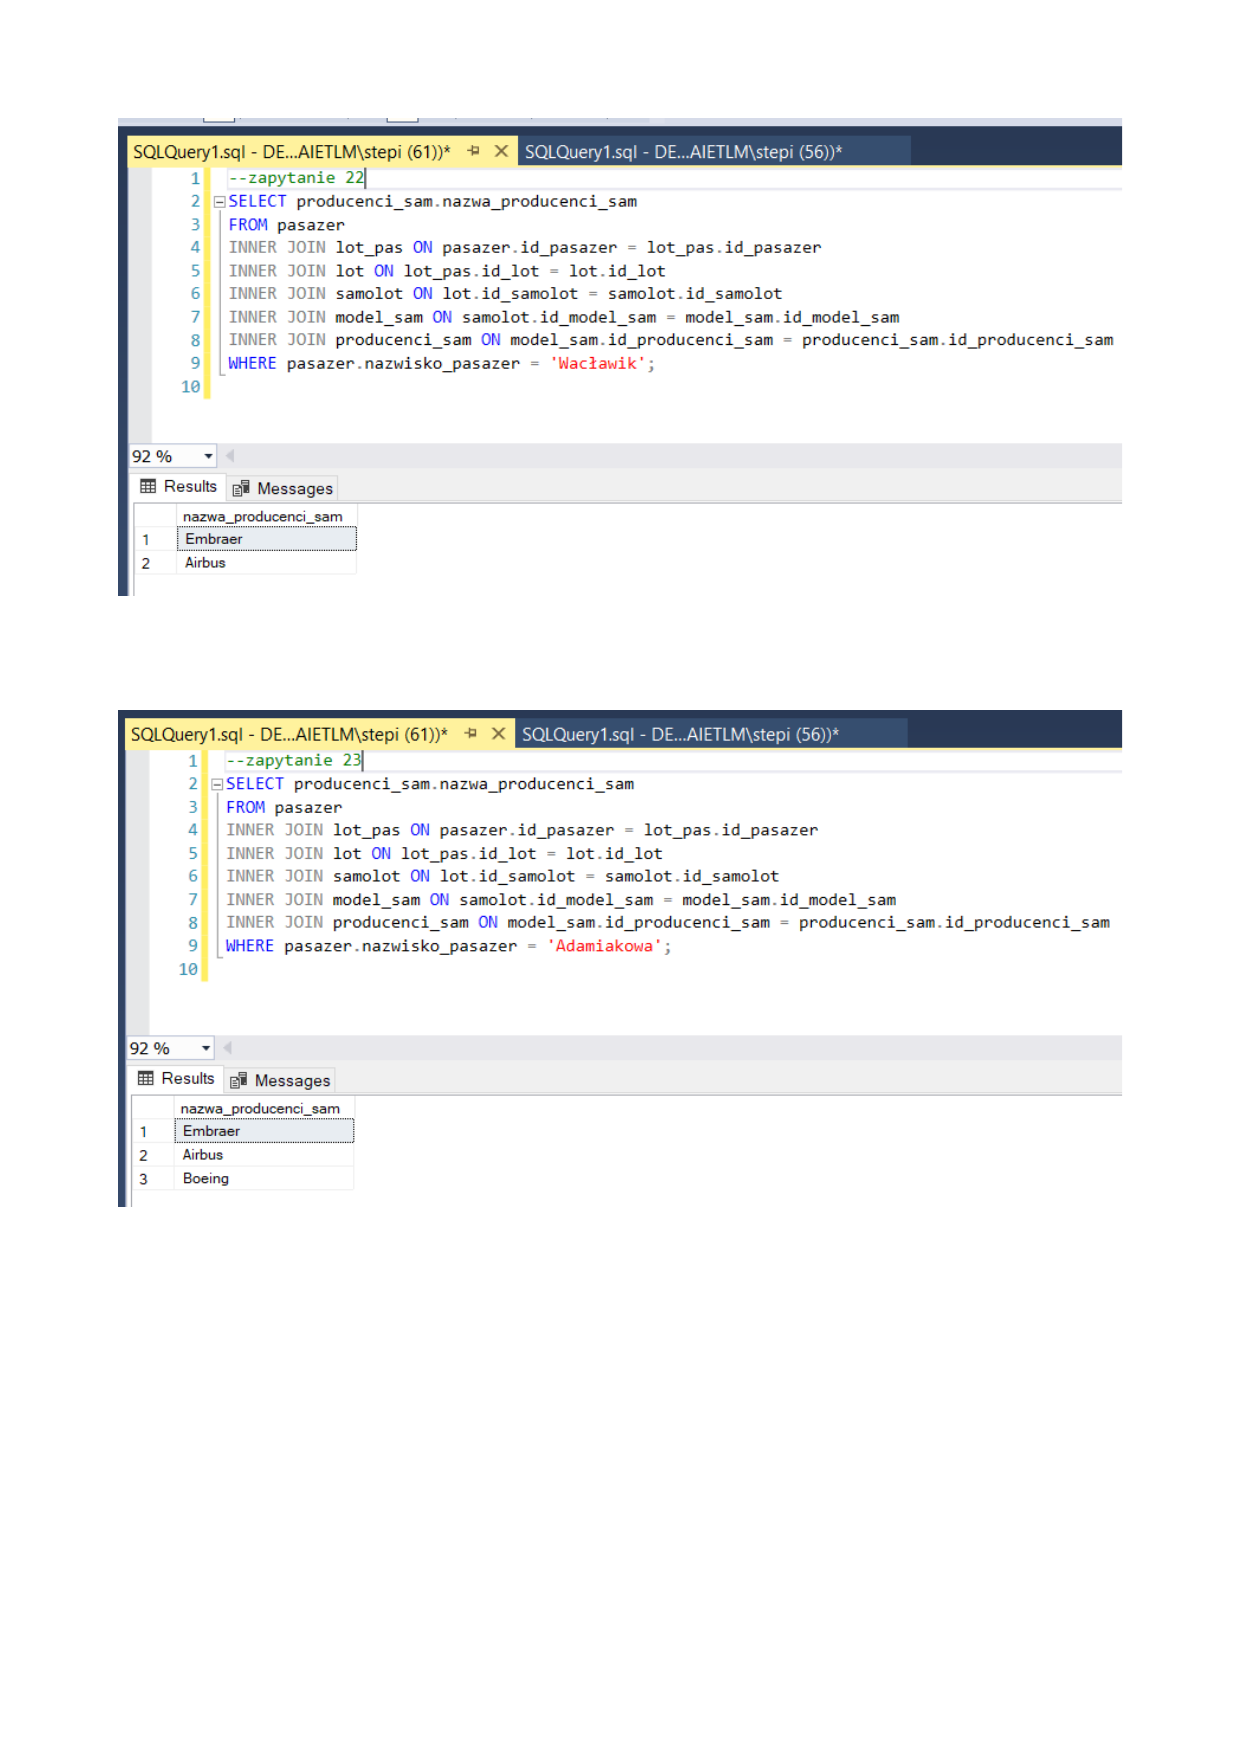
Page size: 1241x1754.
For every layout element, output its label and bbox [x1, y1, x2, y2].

picture [118, 118, 1123, 596]
picture [118, 710, 1123, 1207]
